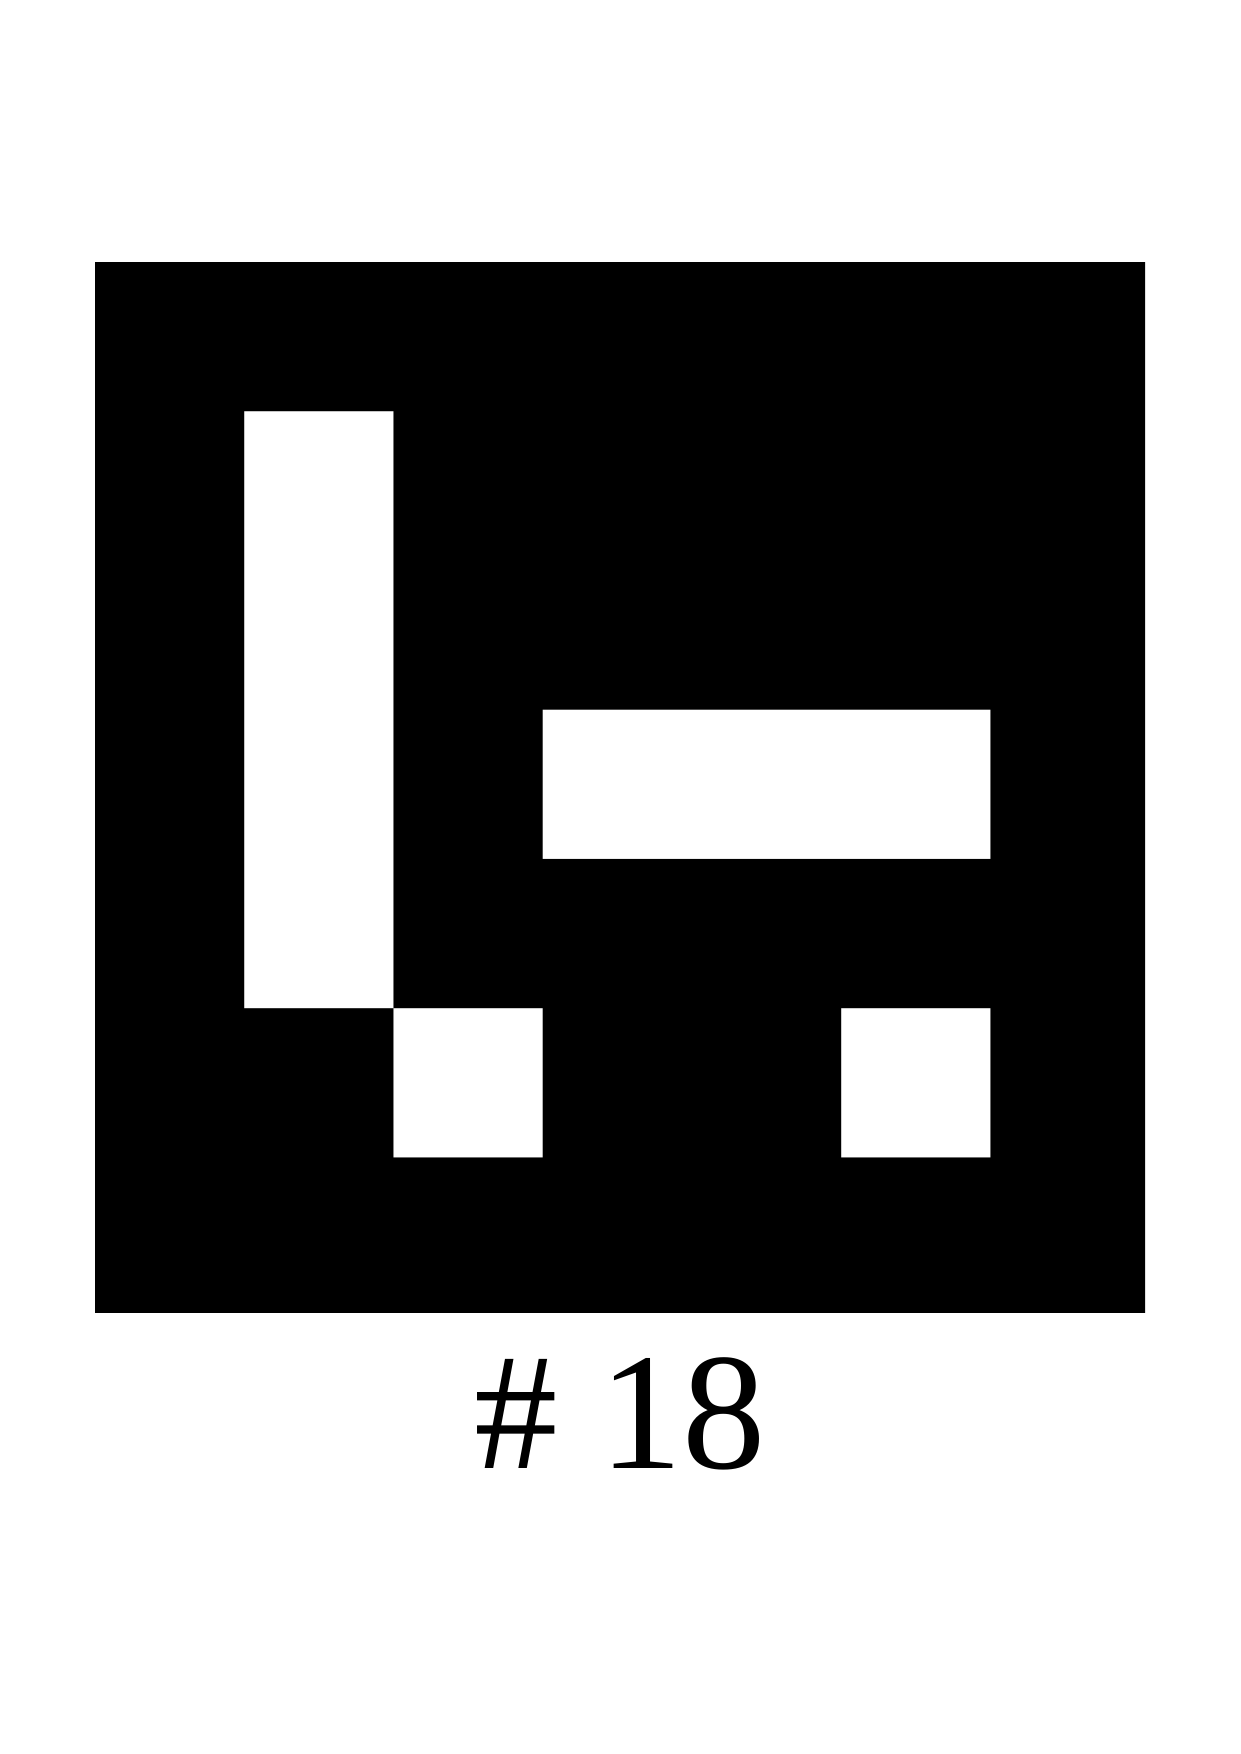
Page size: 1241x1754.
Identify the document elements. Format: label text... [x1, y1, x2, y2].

text # 18 [118, 1313, 1122, 1504]
picture [95, 262, 1146, 1313]
